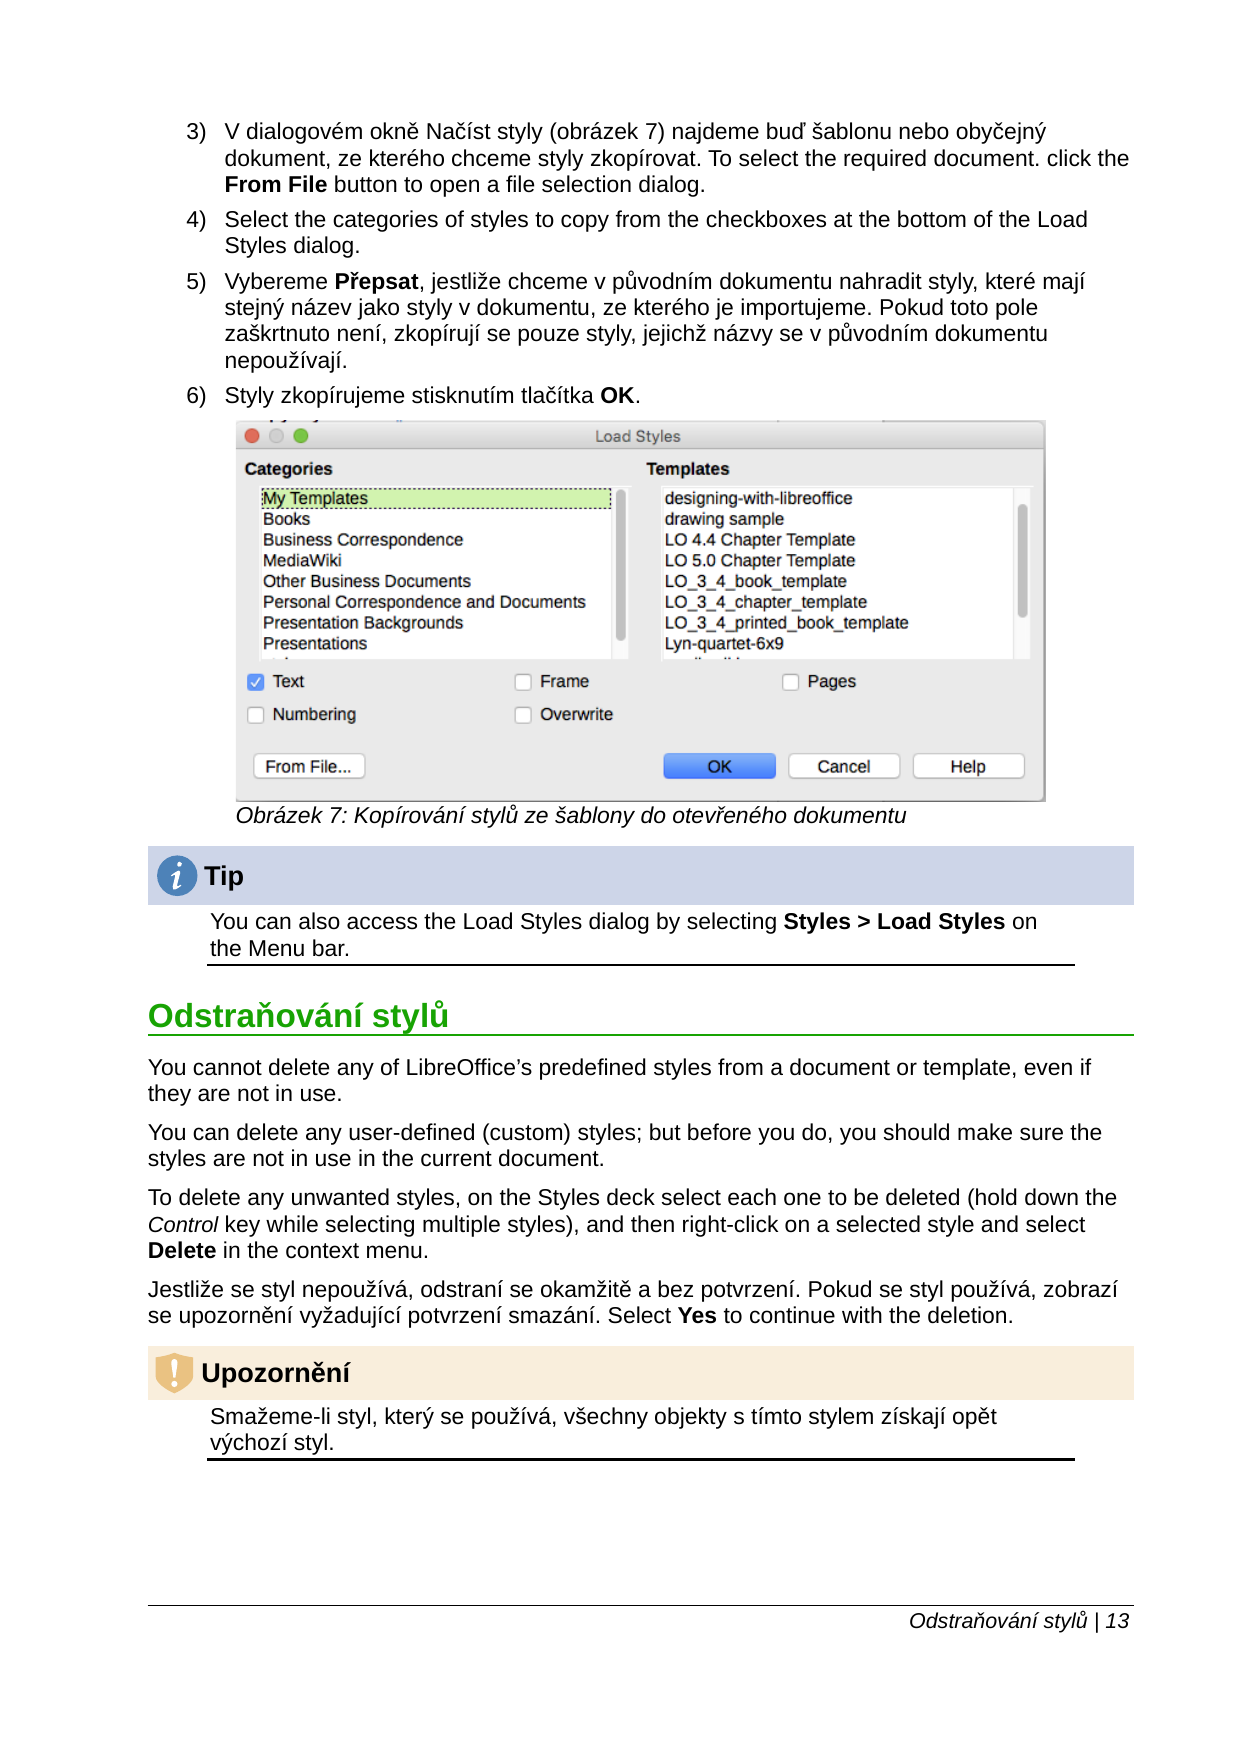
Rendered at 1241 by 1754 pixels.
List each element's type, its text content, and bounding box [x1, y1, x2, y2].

subtitle Tip [148, 846, 1134, 905]
list V dialogovém okně Načíst styly (obrázek 7) najdeme buď šablonu nebo obyčejný dokument, ze kterého chceme styly zkopírovat. To select the required document. click the From File button to open a file selection dialog. [207, 118, 1134, 197]
text Smažeme-li styl, který se používá, všechny objekty s tímto stylem získají opět výchozí styl. [207, 1400, 1075, 1458]
picture [235, 420, 1046, 802]
text You can delete any user-defined (custom) styles; but before you do, you should make sure the styles are not in use in the current document. [148, 1119, 1134, 1172]
text Jestliže se styl nepoužívá, odstraní se okamžitě a bez potvrzení. Pokud se styl používá, zobrazí se upozornění vyžadující potvrzení smazání. Select Yes to continue with the deletion. [148, 1276, 1134, 1328]
list Select the categories of styles to copy from the checkboxes at the bottom of the Load Styles dialog. [207, 206, 1134, 259]
subtitle Odstraňování stylů [148, 996, 1134, 1034]
text You cannot delete any of LibreOffice’s predefined styles from a document or template, even if they are not in use. [148, 1054, 1134, 1107]
text You can also access the Load Styles dialog by selecting Styles > Load Styles on the Menu bar. [207, 905, 1075, 964]
text To delete any unwanted styles, on the Styles deck select each one to be deleted (hold down the Control key while selecting multiple styles), and then right-click on a selected style and select Delete in the context menu. [148, 1184, 1134, 1263]
list Vybereme Přepsat, jestliže chceme v původním dokumentu nahradit styly, které mají stejný název jako styly v dokumentu, ze kterého je importujeme. Pokud toto pole zaškrtnuto není, zkopírují se pouze styly, jejichž názvy se v původním dokumentu nepoužívají. [207, 268, 1134, 373]
subtitle Upozornění [148, 1346, 1134, 1400]
text Obrázek 7: Kopírování stylů ze šablony do otevřeného dokumentu [235, 802, 1046, 828]
list Styly zkopírujeme stisknutím tlačítka OK. [207, 382, 1134, 408]
